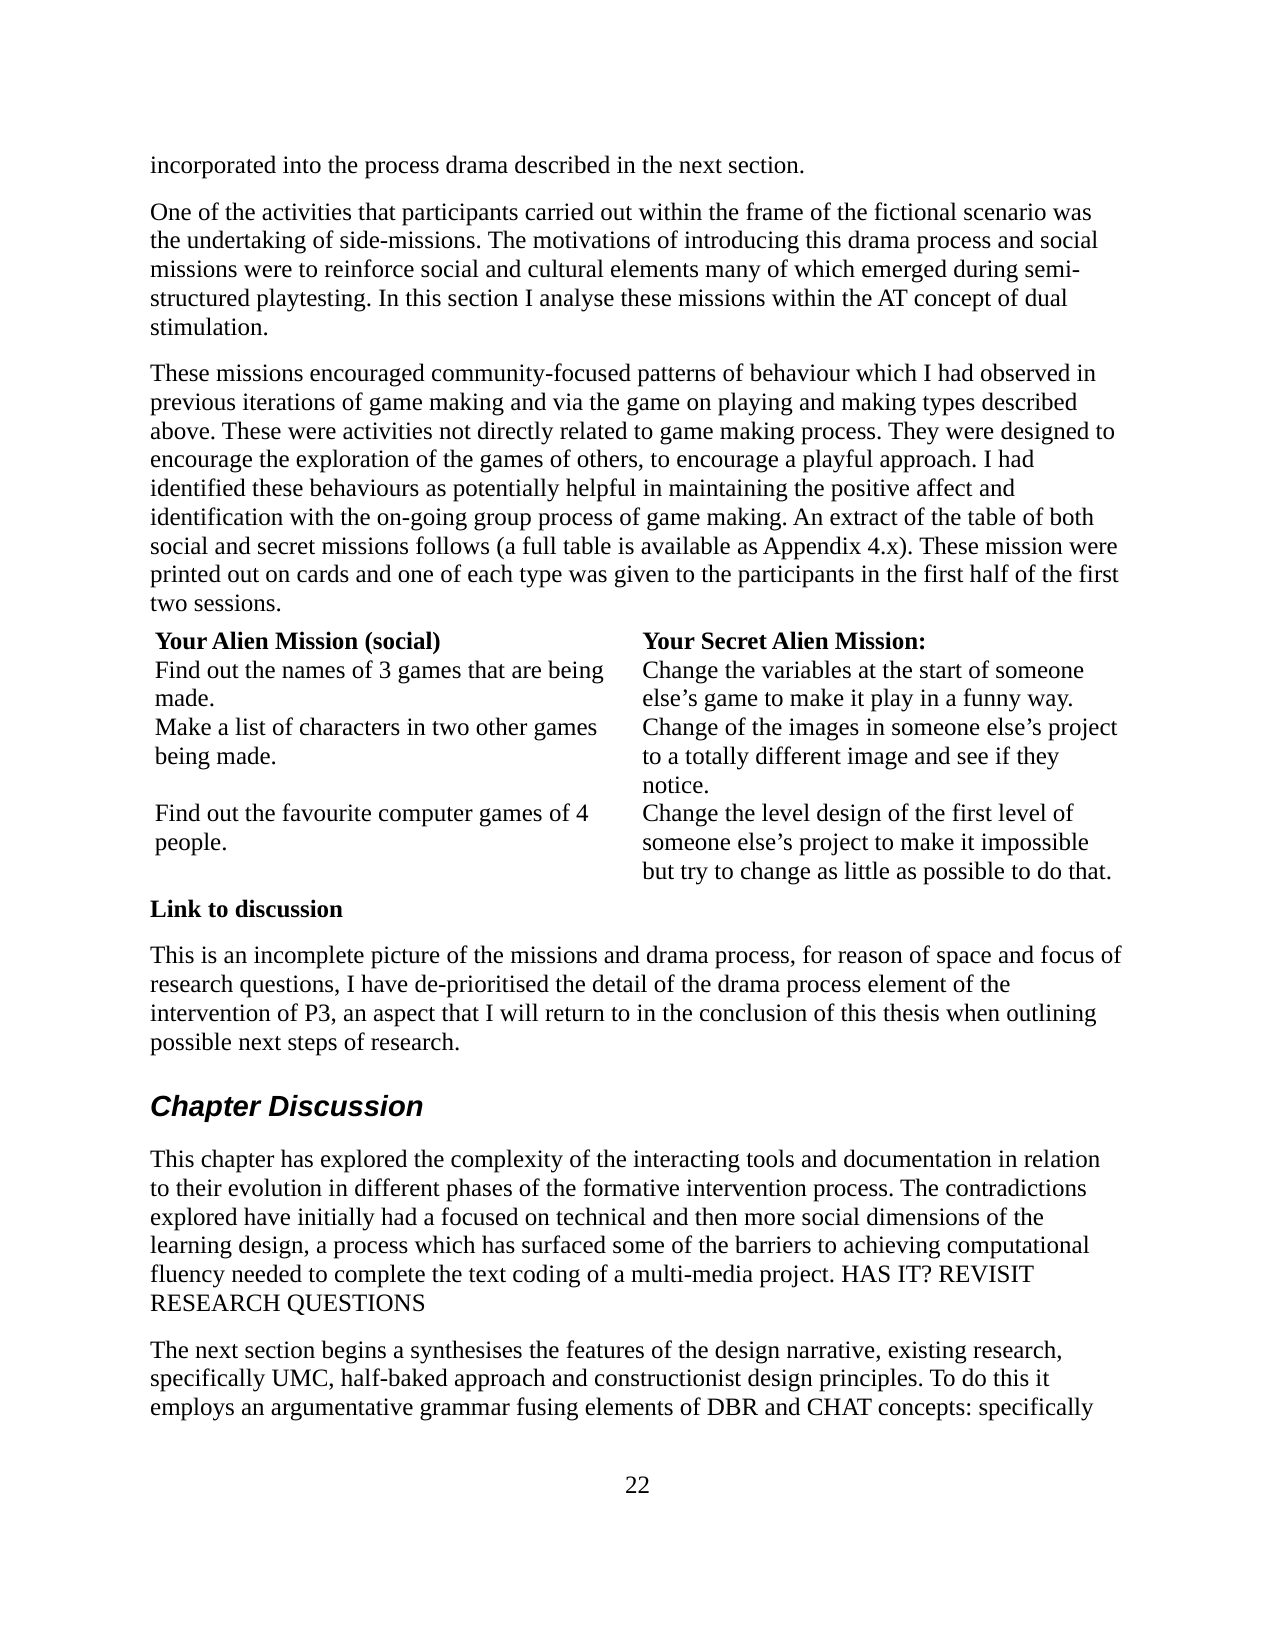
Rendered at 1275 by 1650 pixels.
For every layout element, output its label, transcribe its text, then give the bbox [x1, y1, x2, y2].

table_cell Make a list of characters in two other games being made. [150, 712, 637, 798]
table_cell Change of the images in someone else’s project to a totally different image and see if they notice. [638, 712, 1125, 798]
table_cell Change the variables at the start of someone else’s game to make it play in a funny way. [638, 655, 1125, 712]
text These missions encouraged community-focused patterns of behaviour which I had observed in previous iterations of game making and via the game on playing and making types described above. These were activities not directly related to game making process. They were designed to encourage the exploration of the games of others, to encourage a playful approach. I had identified these behaviours as potentially helpful in maintaining the positive affect and identification with the on-going group process of game making. An extract of the table of both social and secret missions follows (a full table is available as Appendix 4.x). These mission were printed out on cards and one of each type was given to the participants in the first half of the first two sessions. [150, 358, 1125, 617]
table_header Your Secret Alien Mission: [638, 626, 1125, 655]
text Link to discussion [150, 894, 1125, 922]
text incorporated into the process drama described in the next section. [150, 150, 1125, 179]
text The next section begins a synthesises the features of the design narrative, existing research, specifically UMC, half-baked approach and constructionist design principles. To do this it employs an argumentative grammar fusing elements of DBR and CHAT concepts: specifically [150, 1335, 1125, 1421]
table_cell Change the level design of the first level of someone else’s project to make it impossible but try to change as little as possible to do that. [638, 799, 1125, 885]
table_cell Find out the favourite computer games of 4 people. [150, 799, 637, 885]
text One of the activities that participants carried out within the frame of the fictional scenario was the undertaking of side-missions. The motivations of introducing this drama process and social missions were to reinforce social and cultural elements many of which emerged during semi-structured playtesting. In this section I analyse these missions within the AT concept of dual stimulation. [150, 197, 1125, 340]
subtitle Chapter Discussion [150, 1089, 1125, 1123]
text This is an incomplete picture of the missions and drama process, for reason of space and focus of research questions, I have de-prioritised the detail of the drama process element of the intervention of P3, an aspect that I will return to in the conclusion of this thesis when outlining possible next steps of research. [150, 940, 1125, 1055]
table_header Your Alien Mission (social) [150, 626, 637, 655]
table_cell Find out the names of 3 games that are being made. [150, 655, 637, 712]
text This chapter has explored the complexity of the interacting tools and documentation in relation to their evolution in different phases of the formative intervention process. The contradictions explored have initially had a focused on technical and then more social dimensions of the learning design, a process which has surfaced some of the barriers to achieving computational fluency needed to complete the text coding of a multi-media project. HAS IT? REVISIT RESEARCH QUESTIONS [150, 1144, 1125, 1317]
